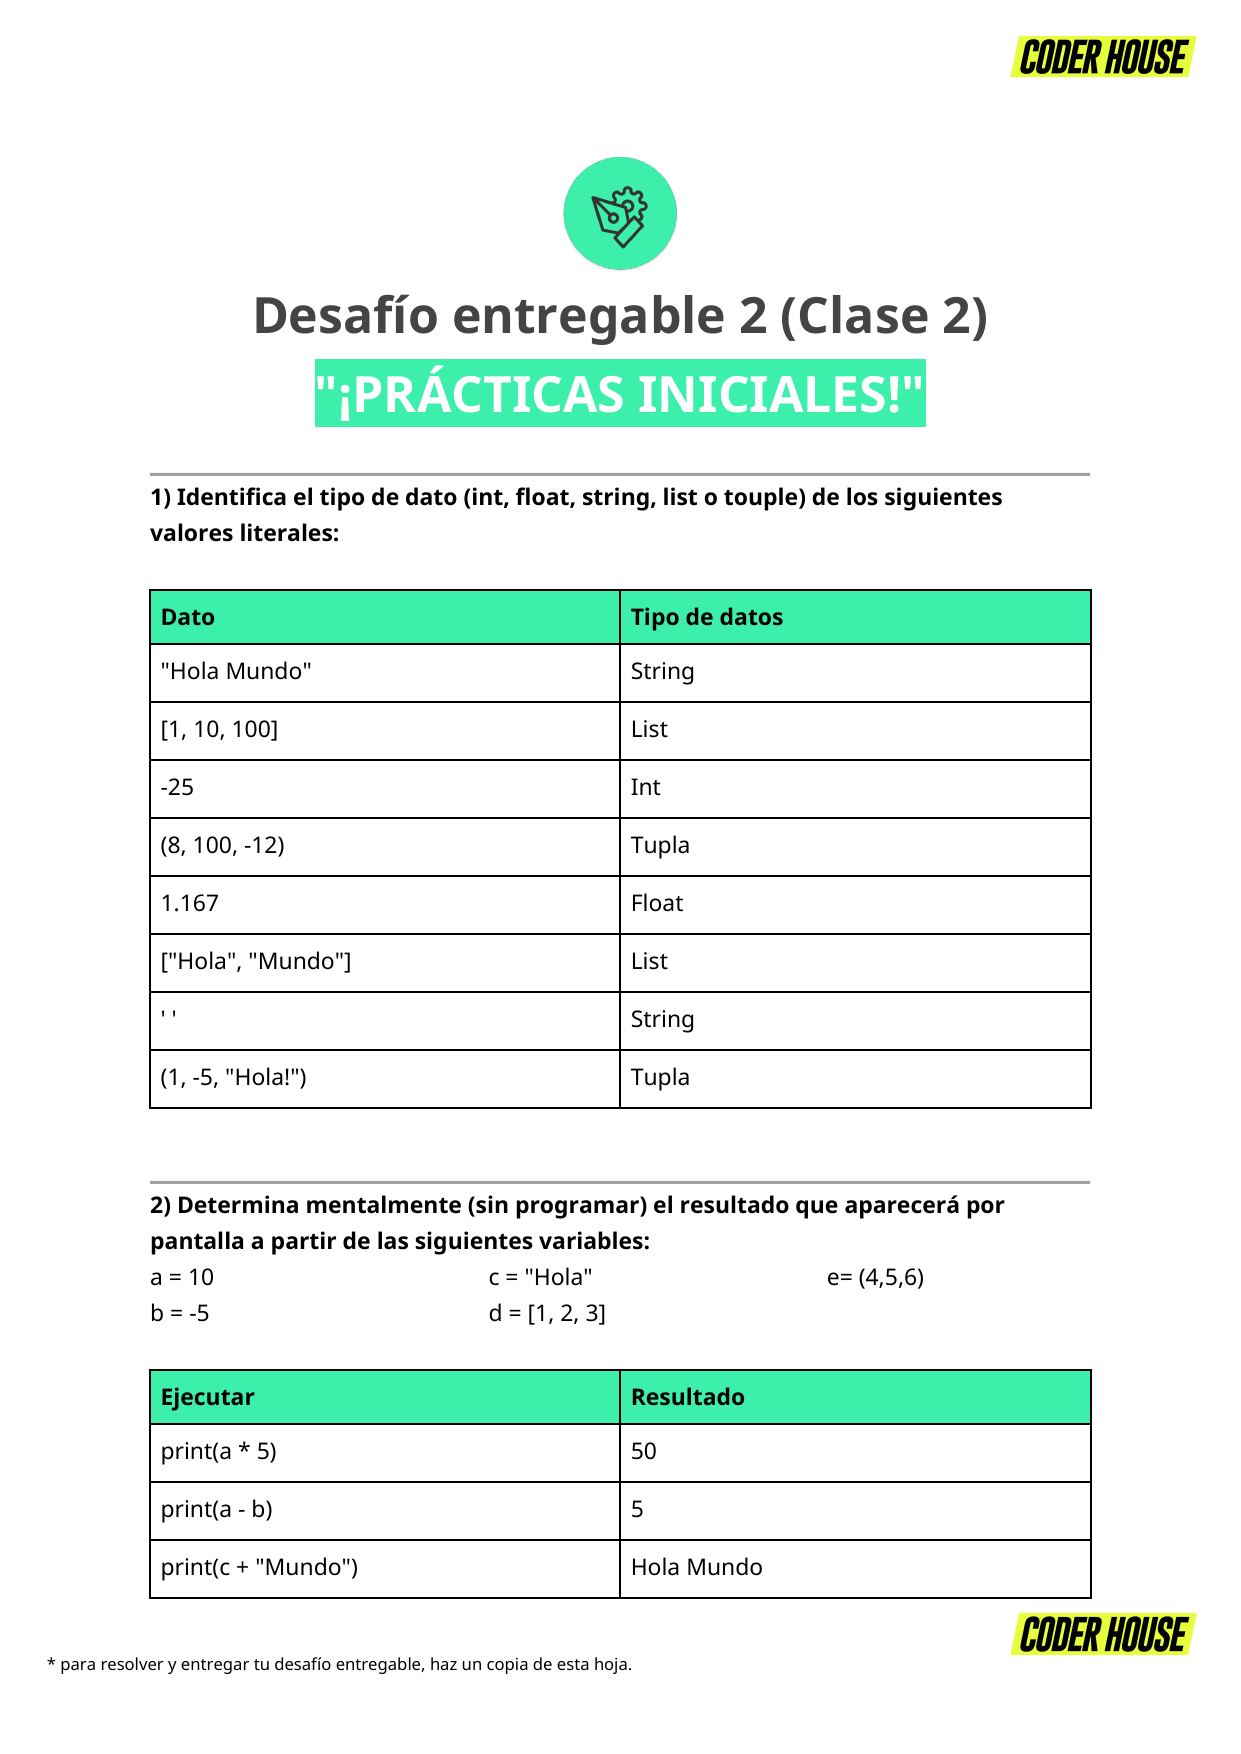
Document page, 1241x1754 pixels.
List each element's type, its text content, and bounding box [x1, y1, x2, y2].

text "¡PRÁCTICAS INICIALES!" [150, 358, 1090, 427]
table_header Resultado [621, 1371, 1090, 1423]
picture [557, 150, 684, 277]
picture [1006, 29, 1201, 84]
table_header Dato [151, 591, 619, 643]
table_cell Tupla [621, 1051, 1090, 1107]
table_cell (1, -5, "Hola!") [151, 1051, 619, 1107]
table_cell 5 [621, 1483, 1090, 1539]
table_cell -25 [151, 761, 619, 817]
text d = [1, 2, 3] [488, 1297, 752, 1328]
table_cell [1, 10, 100] [151, 703, 619, 759]
table_header Tipo de datos [621, 591, 1090, 643]
table_cell print(c + "Mundo") [151, 1541, 619, 1597]
table_cell Tupla [621, 819, 1090, 875]
text 1) Identifica el tipo de dato (int, float, string, list o touple) de los siguientes valores literales: [150, 476, 1090, 548]
table_cell List [621, 703, 1090, 759]
text 2) Determina mentalmente (sin programar) el resultado que aparecerá por pantalla a partir de las siguientes variables: [150, 1184, 1090, 1256]
text e= (4,5,6) [827, 1261, 1090, 1292]
table_cell 1.167 [151, 877, 619, 933]
table_cell (8, 100, -12) [151, 819, 619, 875]
table_cell Float [621, 877, 1090, 933]
table_cell String [621, 645, 1090, 701]
table_cell ["Hola", "Mundo"] [151, 935, 619, 991]
text a = 10 [150, 1261, 413, 1292]
text c = "Hola" [488, 1261, 752, 1292]
table_cell print(a - b) [151, 1483, 619, 1539]
table_cell 50 [621, 1425, 1090, 1481]
table_cell print(a * 5) [151, 1425, 619, 1481]
text b = -5 [150, 1297, 413, 1328]
table_cell Hola Mundo [621, 1541, 1090, 1597]
picture [1006, 1607, 1201, 1662]
table_cell ' ' [151, 993, 619, 1049]
table_cell String [621, 993, 1090, 1049]
table_header Ejecutar [151, 1371, 619, 1423]
text Desafío entregable 2 (Clase 2) [150, 280, 1090, 348]
table_cell "Hola Mundo" [151, 645, 619, 701]
table_cell Int [621, 761, 1090, 817]
table_cell List [621, 935, 1090, 991]
